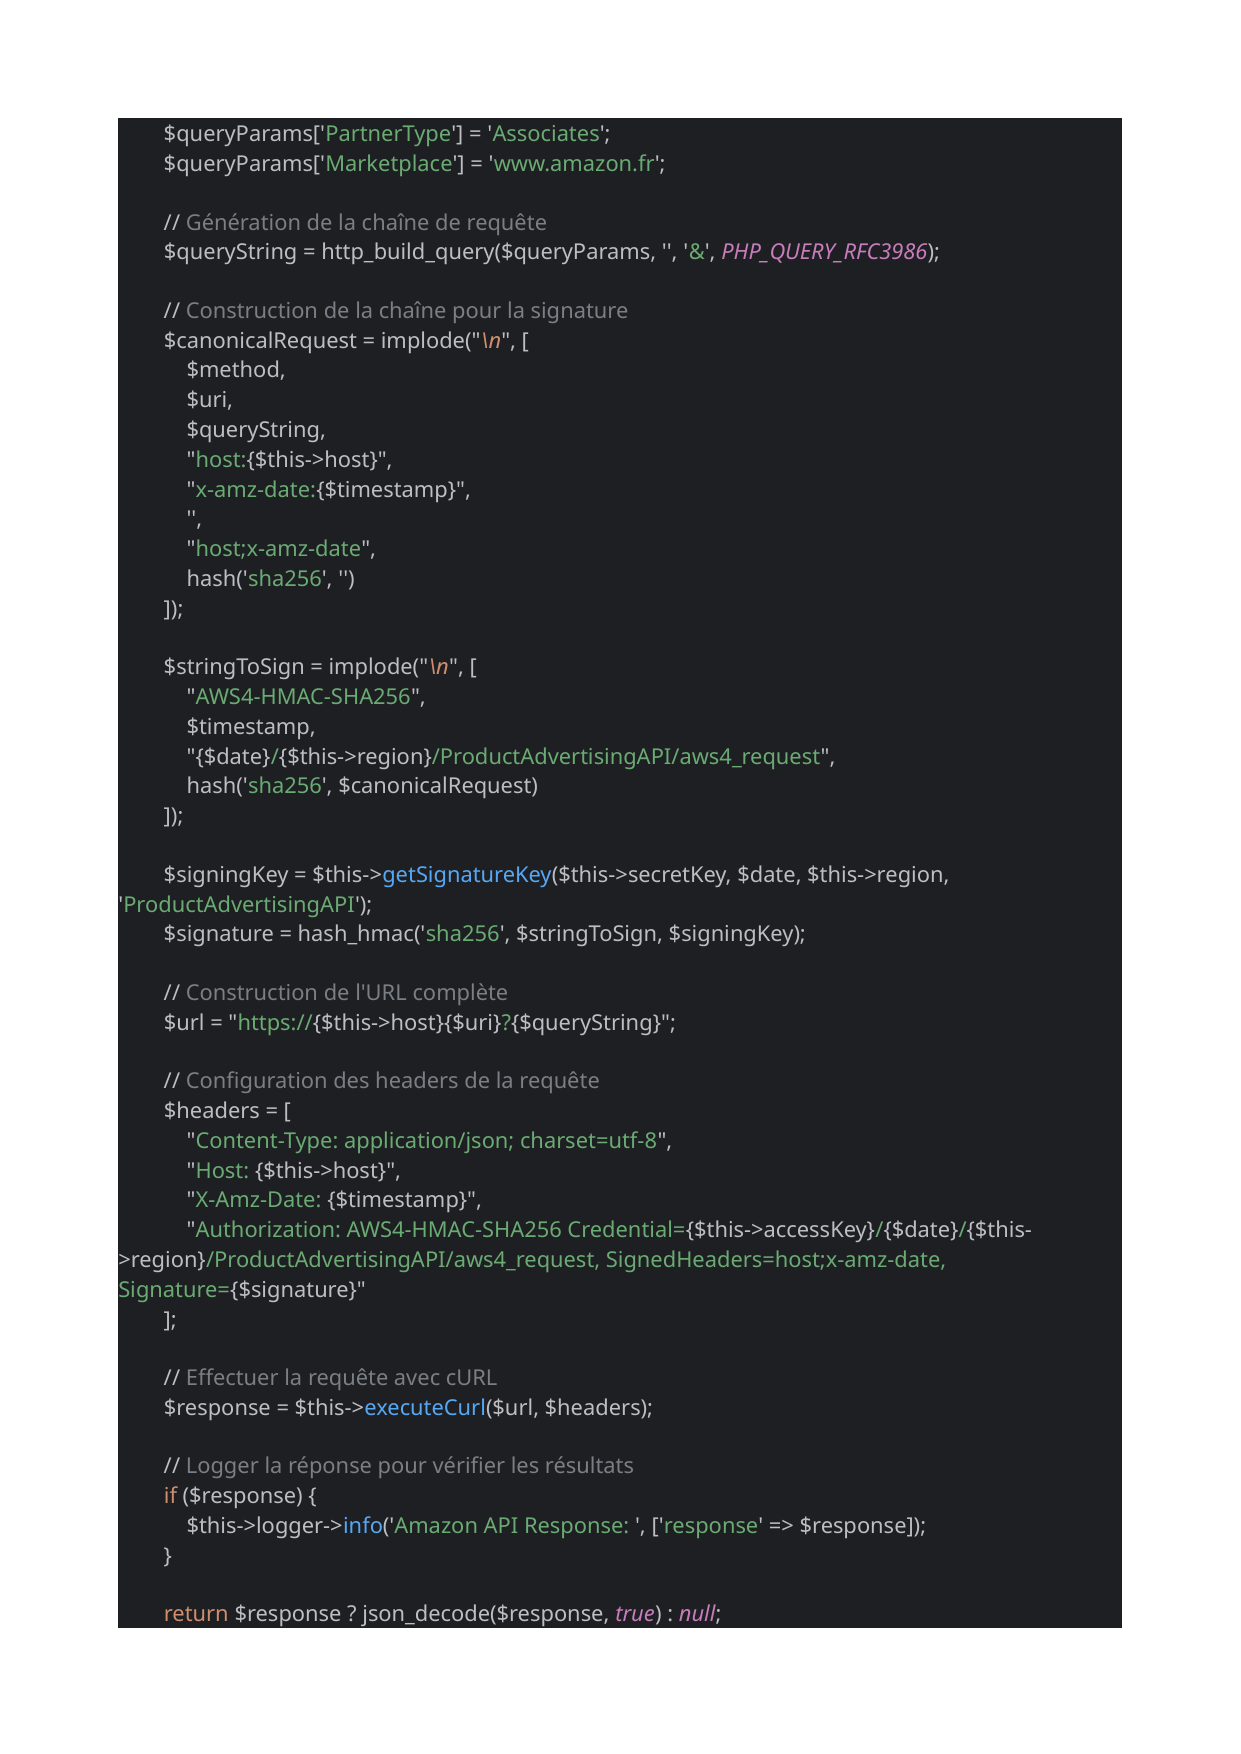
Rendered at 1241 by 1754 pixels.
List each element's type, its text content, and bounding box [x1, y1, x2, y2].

text $queryParams['PartnerType'] = 'Associates'; $queryParams['Marketplace'] = 'www.amazon.fr'; // Génération de la chaîne de requête $queryString = http_build_query($queryParams, '', '&', PHP_QUERY_RFC3986); // Construction de la chaîne pour la signature $canonicalRequest = implode("\n", [ $method, $uri, $queryString, "host:{$this->host}", "x-amz-date:{$timestamp}", '', "host;x-amz-date", hash('sha256', '') ]); $stringToSign = implode("\n", [ "AWS4-HMAC-SHA256", $timestamp, "{$date}/{$this->region}/ProductAdvertisingAPI/aws4_request", hash('sha256', $canonicalRequest) ]); $signingKey = $this->getSignatureKey($this->secretKey, $date, $this->region, 'ProductAdvertisingAPI'); $signature = hash_hmac('sha256', $stringToSign, $signingKey); // Construction de l'URL complète $url = "https://{$this->host}{$uri}?{$queryString}"; // Configuration des headers de la requête $headers = [ "Content-Type: application/json; charset=utf-8", "Host: {$this->host}", "X-Amz-Date: {$timestamp}", "Authorization: AWS4-HMAC-SHA256 Credential={$this->accessKey}/{$date}/{$this->region}/ProductAdvertisingAPI/aws4_request, SignedHeaders=host;x-amz-date, Signature={$signature}" ]; // Effectuer la requête avec cURL $response = $this->executeCurl($url, $headers); // Logger la réponse pour vérifier les résultats if ($response) { $this->logger->info('Amazon API Response: ', ['response' => $response]); } return $response ? json_decode($response, true) : null; [118, 118, 1122, 1628]
